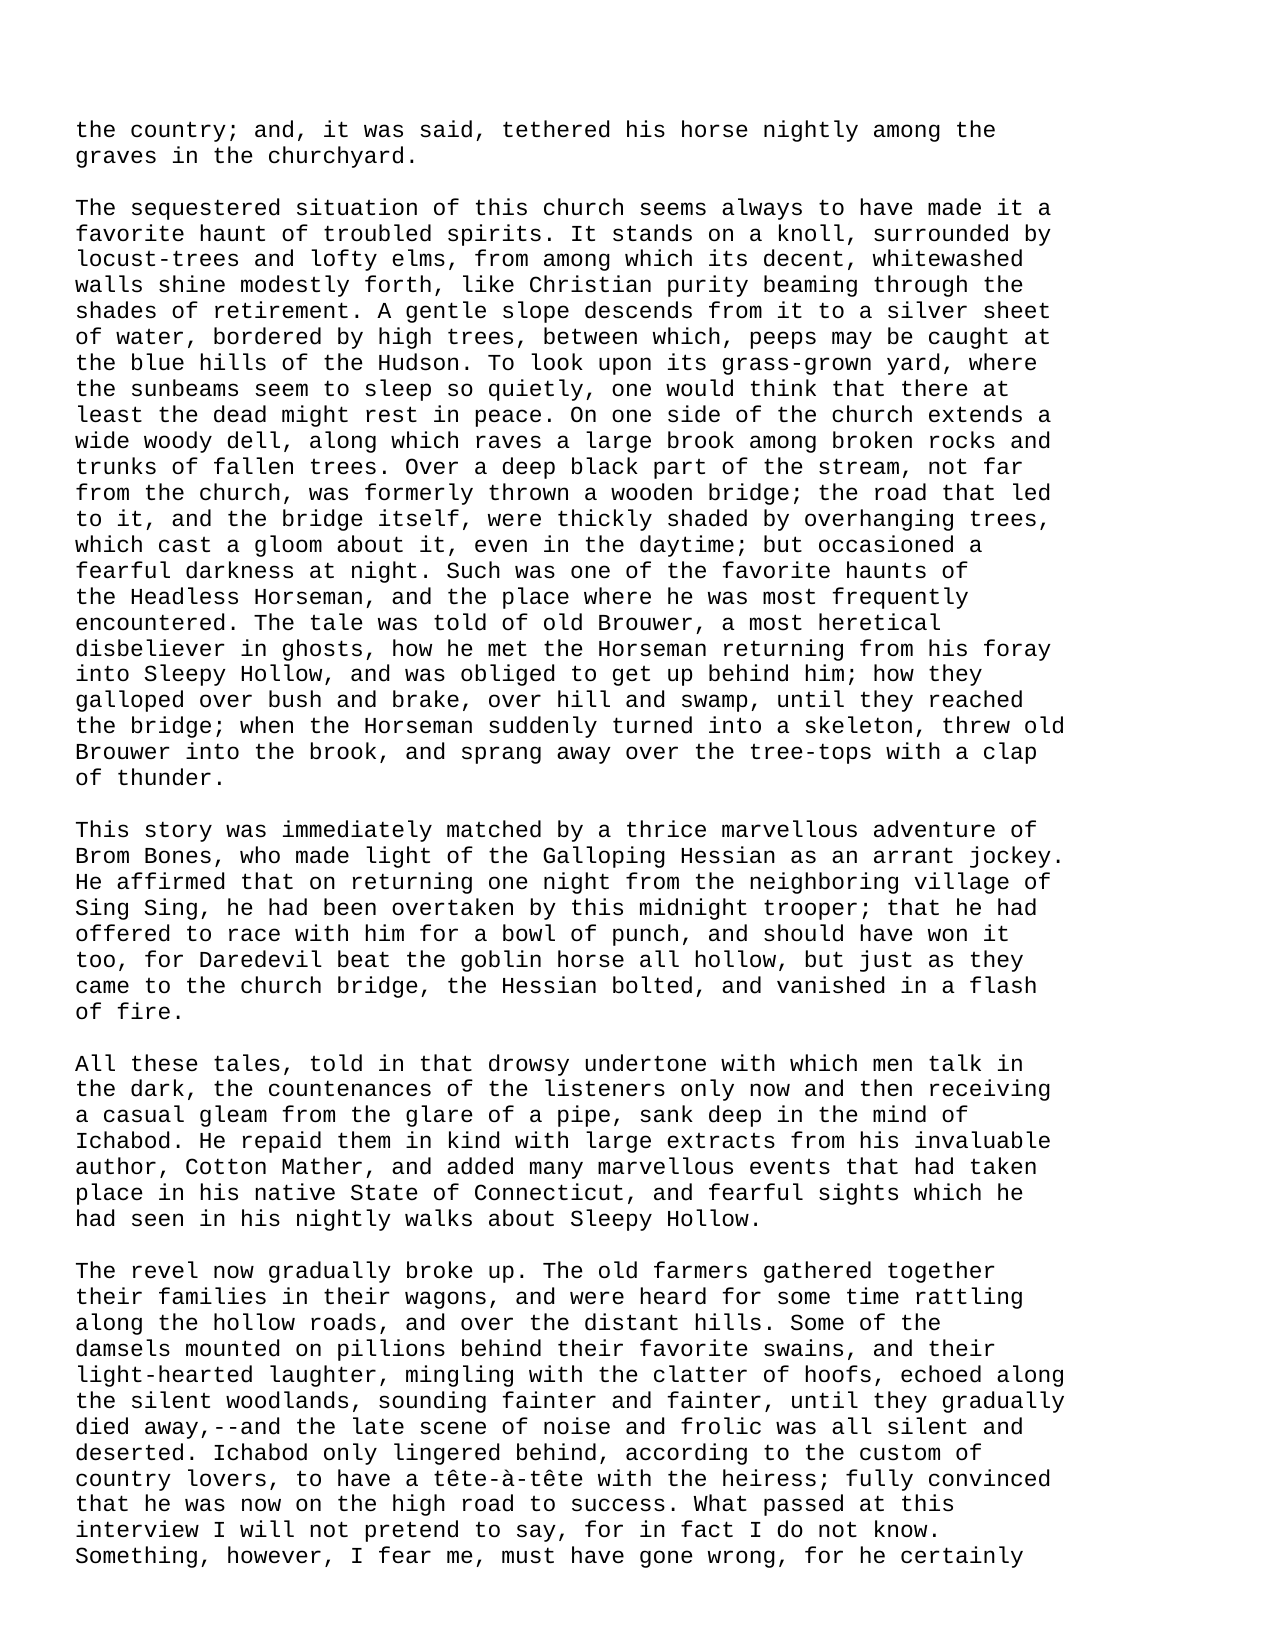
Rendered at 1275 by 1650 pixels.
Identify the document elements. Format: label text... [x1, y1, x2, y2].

text deserted. Ichabod only lingered behind, according to the custom of [75, 1441, 1200, 1467]
text the country; and, it was said, tethered his horse nightly among the [75, 118, 1200, 144]
text shades of retirement. A gentle slope descends from it to a silver sheet [75, 300, 1200, 326]
text came to the church bridge, the Hessian bolted, and vanished in a flash [75, 974, 1200, 1000]
text into Sleepy Hollow, and was obliged to get up behind him; how they [75, 663, 1200, 689]
text from the church, was formerly thrown a wooden bridge; the road that led [75, 481, 1200, 507]
text along the hollow roads, and over the distant hills. Some of the [75, 1311, 1200, 1337]
text offered to race with him for a bowl of punch, and should have won it [75, 922, 1200, 948]
text the blue hills of the Hudson. To look upon its grass-grown yard, where [75, 352, 1200, 377]
text interview I will not pretend to say, for in fact I do not know. [75, 1519, 1200, 1545]
text This story was immediately matched by a thrice marvellous adventure of [75, 818, 1200, 844]
text of water, bordered by high trees, between which, peeps may be caught at [75, 326, 1200, 352]
text the sunbeams seem to sleep so quietly, one would think that there at [75, 377, 1200, 403]
text their families in their wagons, and were heard for some time rattling [75, 1285, 1200, 1311]
text the bridge; when the Horseman suddenly turned into a skeleton, threw old [75, 715, 1200, 741]
text fearful darkness at night. Such was one of the favorite haunts of [75, 559, 1200, 585]
text walls shine modestly forth, like Christian purity beaming through the [75, 274, 1200, 300]
text country lovers, to have a tête-à-tête with the heiress; fully convinced [75, 1467, 1200, 1493]
text He affirmed that on returning one night from the neighboring village of [75, 870, 1200, 896]
text place in his native State of Connecticut, and fearful sights which he [75, 1182, 1200, 1207]
text galloped over bush and brake, over hill and swamp, until they reached [75, 689, 1200, 715]
text The revel now gradually broke up. The old farmers gathered together [75, 1259, 1200, 1285]
text light-hearted laughter, mingling with the clatter of hoofs, echoed along [75, 1363, 1200, 1389]
text All these tales, told in that drowsy undertone with which men talk in [75, 1052, 1200, 1078]
text wide woody dell, along which raves a large brook among broken rocks and [75, 429, 1200, 455]
text encountered. The tale was told of old Brouwer, a most heretical [75, 611, 1200, 637]
text Something, however, I fear me, must have gone wrong, for he certainly [75, 1545, 1200, 1571]
text had seen in his nightly walks about Sleepy Hollow. [75, 1207, 1200, 1233]
text the Headless Horseman, and the place where he was most frequently [75, 585, 1200, 611]
text to it, and the bridge itself, were thickly shaded by overhanging trees, [75, 507, 1200, 533]
text damsels mounted on pillions behind their favorite swains, and their [75, 1337, 1200, 1363]
text the silent woodlands, sounding fainter and fainter, until they gradually [75, 1389, 1200, 1415]
text author, Cotton Mather, and added many marvellous events that had taken [75, 1156, 1200, 1182]
text too, for Daredevil beat the goblin horse all hollow, but just as they [75, 948, 1200, 974]
text graves in the churchyard. [75, 144, 1200, 170]
text The sequestered situation of this church seems always to have made it a [75, 196, 1200, 222]
text the dark, the countenances of the listeners only now and then receiving [75, 1078, 1200, 1104]
text Ichabod. He repaid them in kind with large extracts from his invaluable [75, 1130, 1200, 1156]
text Brom Bones, who made light of the Galloping Hessian as an arrant jockey. [75, 844, 1200, 870]
text disbeliever in ghosts, how he met the Horseman returning from his foray [75, 637, 1200, 663]
text trunks of fallen trees. Over a deep black part of the stream, not far [75, 455, 1200, 481]
text favorite haunt of troubled spirits. It stands on a knoll, surrounded by [75, 222, 1200, 248]
text Brouwer into the brook, and sprang away over the tree-tops with a clap [75, 741, 1200, 767]
text least the dead might rest in peace. On one side of the church extends a [75, 403, 1200, 429]
text that he was now on the high road to success. What passed at this [75, 1493, 1200, 1519]
text Sing Sing, he had been overtaken by this midnight trooper; that he had [75, 896, 1200, 922]
text of fire. [75, 1000, 1200, 1026]
text of thunder. [75, 767, 1200, 792]
text which cast a gloom about it, even in the daytime; but occasioned a [75, 533, 1200, 559]
text a casual gleam from the glare of a pipe, sank deep in the mind of [75, 1104, 1200, 1130]
text died away,--and the late scene of noise and frolic was all silent and [75, 1415, 1200, 1441]
text locust-trees and lofty elms, from among which its decent, whitewashed [75, 248, 1200, 274]
